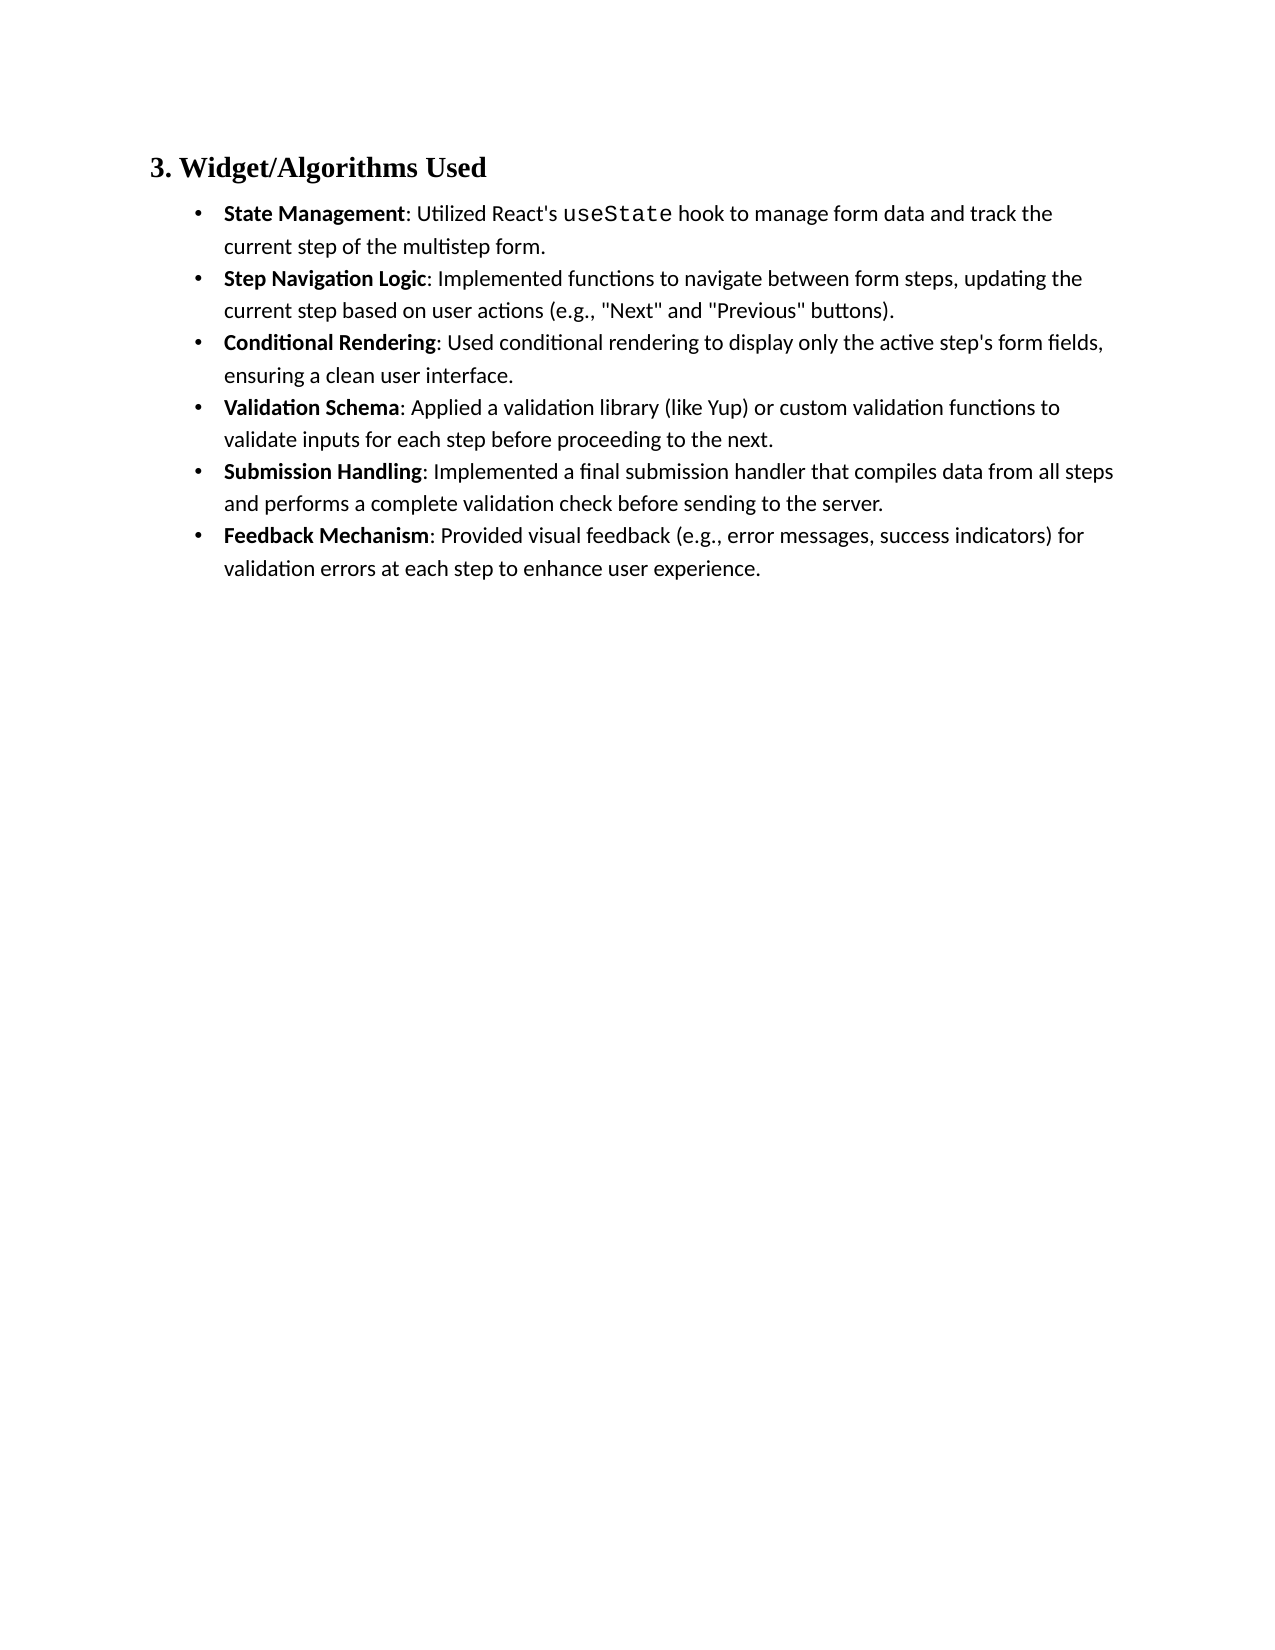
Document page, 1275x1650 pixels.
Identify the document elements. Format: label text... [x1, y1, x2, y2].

list Feedback Mechanism: Provided visual feedback (e.g., error messages, success indicators) for validation errors at each step to enhance user experience. [194, 522, 1125, 582]
list State Management: Utilized React's useState hook to manage form data and track the current step of the multistep form. [194, 199, 1125, 260]
list Step Navigation Logic: Implemented functions to navigate between form steps, updating the current step based on user actions (e.g., "Next" and "Previous" buttons). [194, 264, 1125, 324]
list Validation Schema: Applied a validation library (like Yup) or custom validation functions to validate inputs for each step before proceeding to the next. [194, 393, 1125, 453]
list Submission Handling: Implemented a final submission handler that compiles data from all steps and performs a complete validation check before sending to the server. [194, 457, 1125, 517]
list Conditional Rendering: Used conditional rendering to display only the active step's form fields, ensuring a clean user interface. [194, 328, 1125, 389]
subtitle 3. Widget/Algorithms Used [150, 150, 1125, 183]
